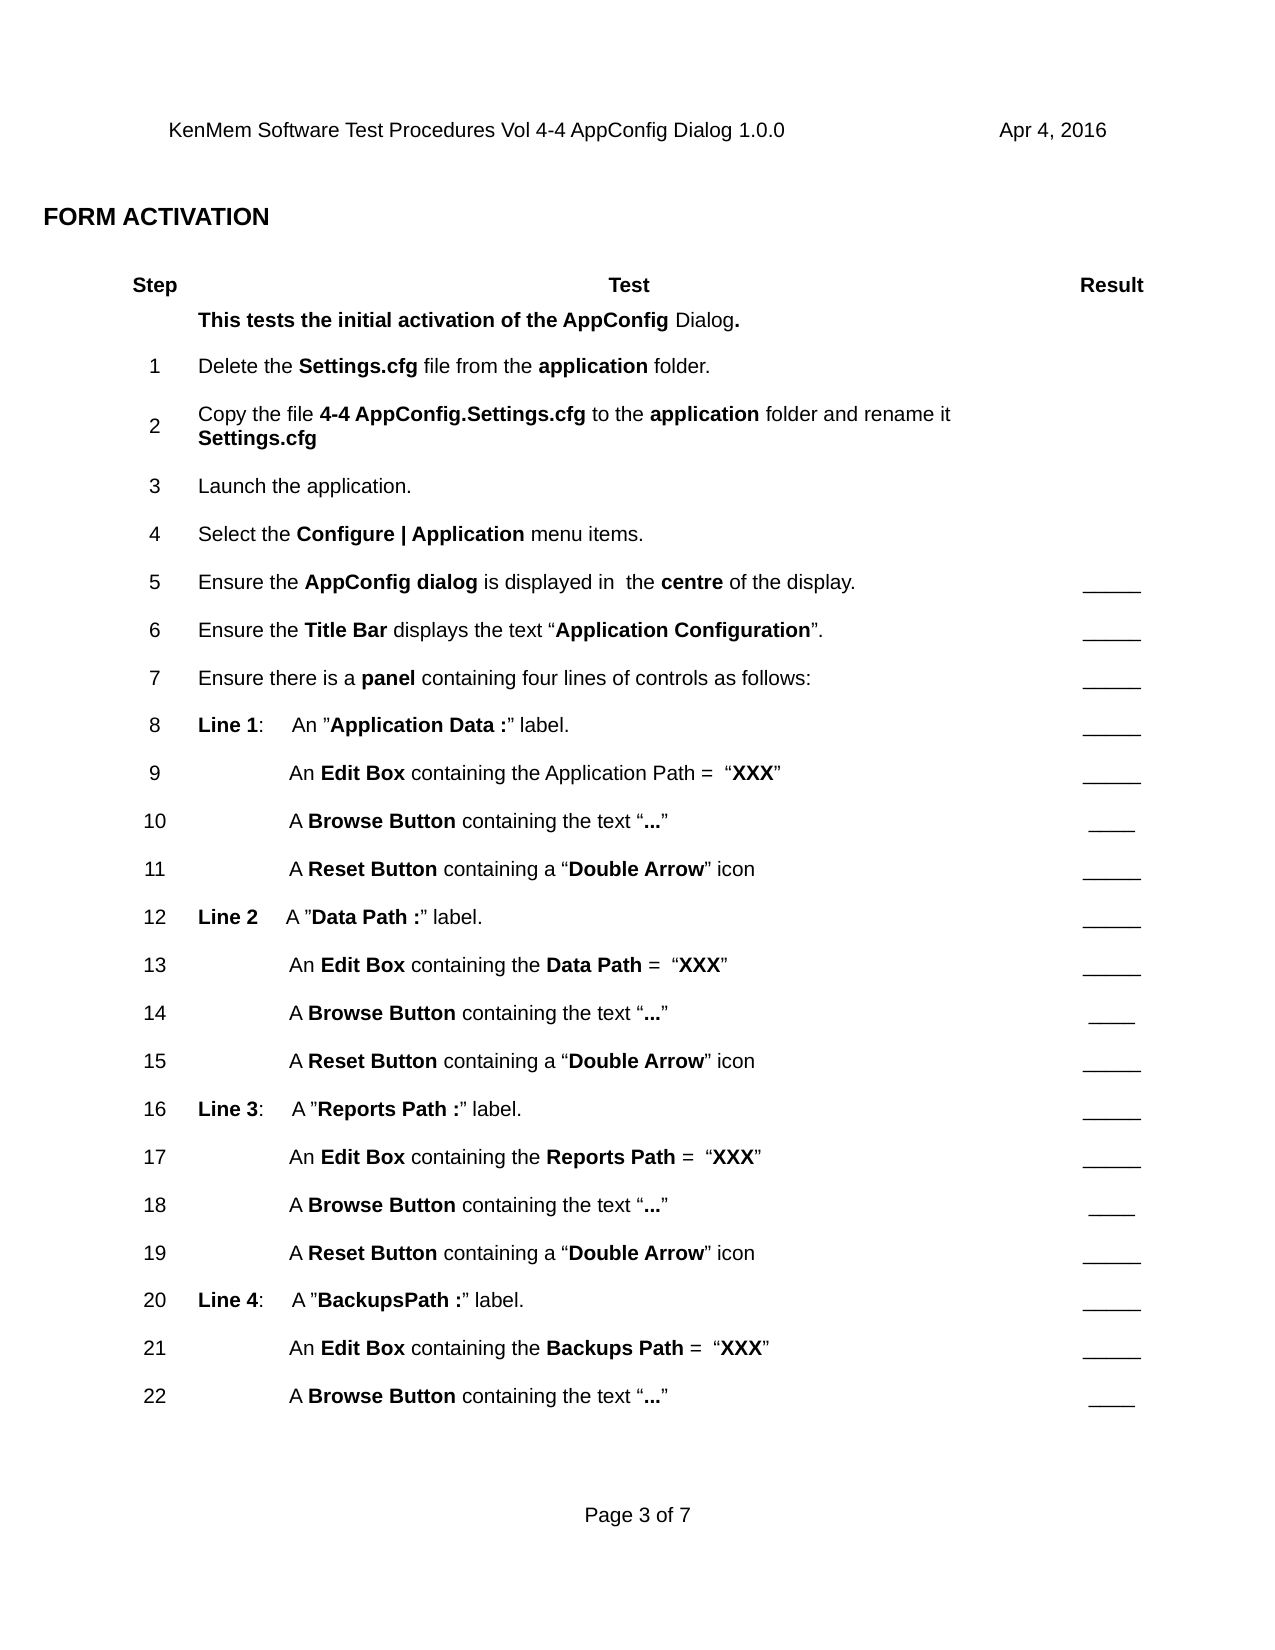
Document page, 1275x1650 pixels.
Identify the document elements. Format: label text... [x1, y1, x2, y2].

table_cell This tests the initial activation of the AppConfig Dialog. [192, 303, 1066, 348]
table_cell Ensure there is a panel containing four lines of controls as follows: [192, 660, 1066, 708]
table_cell An Edit Box containing the Application Path = “XXX” [192, 756, 1066, 803]
table_cell Launch the application. [192, 468, 1066, 516]
table_cell _____ [1066, 1235, 1158, 1283]
table_cell 17 [117, 1139, 192, 1187]
table_cell _____ [1066, 1331, 1158, 1378]
table_cell _____ [1066, 899, 1158, 947]
table_cell [117, 303, 192, 348]
table_cell 15 [117, 1043, 192, 1091]
table_cell _____ [1066, 1043, 1158, 1091]
table_cell 14 [117, 995, 192, 1043]
table_cell 9 [117, 756, 192, 803]
table_cell A Browse Button containing the text “...” [192, 1187, 1066, 1235]
table_cell 10 [117, 804, 192, 851]
table_header Result [1066, 267, 1158, 302]
table_cell 22 [117, 1379, 192, 1426]
table_cell [1066, 348, 1158, 396]
table_cell [1066, 468, 1158, 516]
table_cell _____ [1066, 1091, 1158, 1139]
table_cell ____ [1066, 1187, 1158, 1235]
table_cell _____ [1066, 851, 1158, 899]
table_cell _____ [1066, 660, 1158, 708]
table_cell A Browse Button containing the text “...” [192, 1379, 1066, 1426]
table_cell 13 [117, 947, 192, 995]
table_cell _____ [1066, 756, 1158, 803]
table_cell 20 [117, 1283, 192, 1331]
table_cell Copy the file 4-4 AppConfig.Settings.cfg to the application folder and rename it Settings.cfg [192, 396, 1066, 468]
table_cell An Edit Box containing the Reports Path = “XXX” [192, 1139, 1066, 1187]
table_cell An Edit Box containing the Backups Path = “XXX” [192, 1331, 1066, 1378]
table_cell _____ [1066, 612, 1158, 660]
table_cell 16 [117, 1091, 192, 1139]
table_cell ____ [1066, 804, 1158, 851]
table_cell 19 [117, 1235, 192, 1283]
table_cell 2 [117, 396, 192, 468]
table_cell An Edit Box containing the Data Path = “XXX” [192, 947, 1066, 995]
subtitle FORM ACTIVATION [43, 202, 1157, 231]
table_cell Line 4: A ”BackupsPath :” label. [192, 1283, 1066, 1331]
table_cell Ensure the Title Bar displays the text “Application Configuration”. [192, 612, 1066, 660]
table_cell Line 3: A ”Reports Path :” label. [192, 1091, 1066, 1139]
table_header Test [192, 267, 1066, 302]
table_cell 3 [117, 468, 192, 516]
table_cell 6 [117, 612, 192, 660]
table_cell 18 [117, 1187, 192, 1235]
table_cell 12 [117, 899, 192, 947]
table_cell _____ [1066, 564, 1158, 612]
table_cell [1066, 396, 1158, 468]
table_cell 5 [117, 564, 192, 612]
table_cell Line 2 A ”Data Path :” label. [192, 899, 1066, 947]
table_cell 4 [117, 516, 192, 564]
table_cell A Reset Button containing a “Double Arrow” icon [192, 1043, 1066, 1091]
table_cell Select the Configure | Application menu items. [192, 516, 1066, 564]
table_header Step [117, 267, 192, 302]
table_cell A Browse Button containing the text “...” [192, 804, 1066, 851]
table_cell Line 1: An ”Application Data :” label. [192, 708, 1066, 756]
table_cell Ensure the AppConfig dialog is displayed in the centre of the display. [192, 564, 1066, 612]
table_cell _____ [1066, 1139, 1158, 1187]
table_cell ____ [1066, 995, 1158, 1043]
table_cell A Reset Button containing a “Double Arrow” icon [192, 1235, 1066, 1283]
table_cell A Reset Button containing a “Double Arrow” icon [192, 851, 1066, 899]
table_cell 7 [117, 660, 192, 708]
table_cell Delete the Settings.cfg file from the application folder. [192, 348, 1066, 396]
table_cell 21 [117, 1331, 192, 1378]
table_cell [1066, 516, 1158, 564]
table_cell 11 [117, 851, 192, 899]
table_cell A Browse Button containing the text “...” [192, 995, 1066, 1043]
table_cell _____ [1066, 947, 1158, 995]
table_cell [1066, 303, 1158, 348]
table_cell _____ [1066, 1283, 1158, 1331]
table_cell ____ [1066, 1379, 1158, 1426]
table_cell _____ [1066, 708, 1158, 756]
table_cell 1 [117, 348, 192, 396]
table_cell 8 [117, 708, 192, 756]
